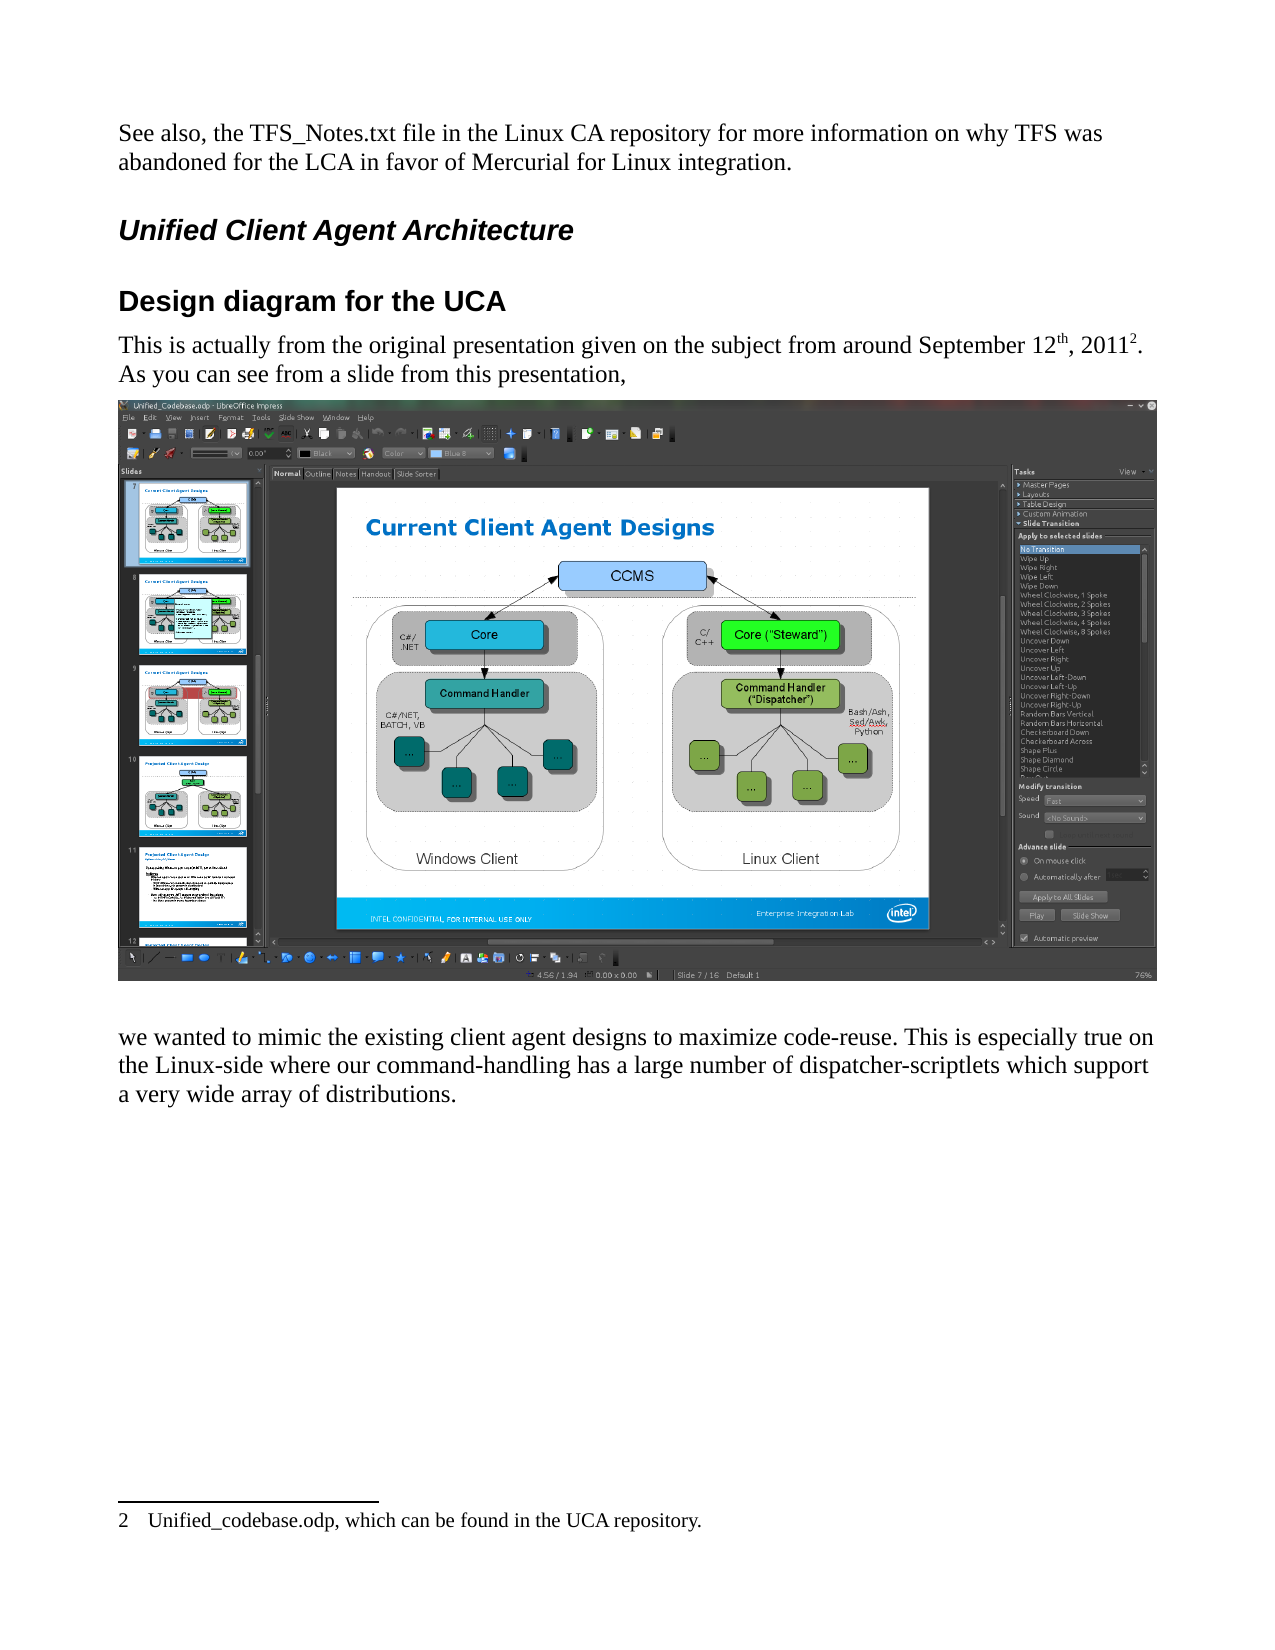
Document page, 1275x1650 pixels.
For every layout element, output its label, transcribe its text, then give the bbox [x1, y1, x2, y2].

text we wanted to mimic the existing client agent designs to maximize code-reuse. This is especially true on the Linux-side where our command-handling has a large number of dispatcher-scriptlets which support a very wide array of distributions. [118, 1022, 1157, 1108]
subtitle Unified Client Agent Architecture [118, 213, 1157, 247]
subtitle Design diagram for the UCA [118, 284, 1157, 318]
text This is actually from the original presentation given on the subject from around September 12th, 2011. As you can see from a slide from this presentation, [118, 330, 1157, 388]
text Unified_codebase.odp, which can be found in the UCA repository. [118, 1508, 1157, 1532]
picture [118, 400, 1157, 981]
text See also, the TFS_Notes.txt file in the Linux CA repository for more information on why TFS was abandoned for the LCA in favor of Mercurial for Linux integration. [118, 118, 1157, 176]
